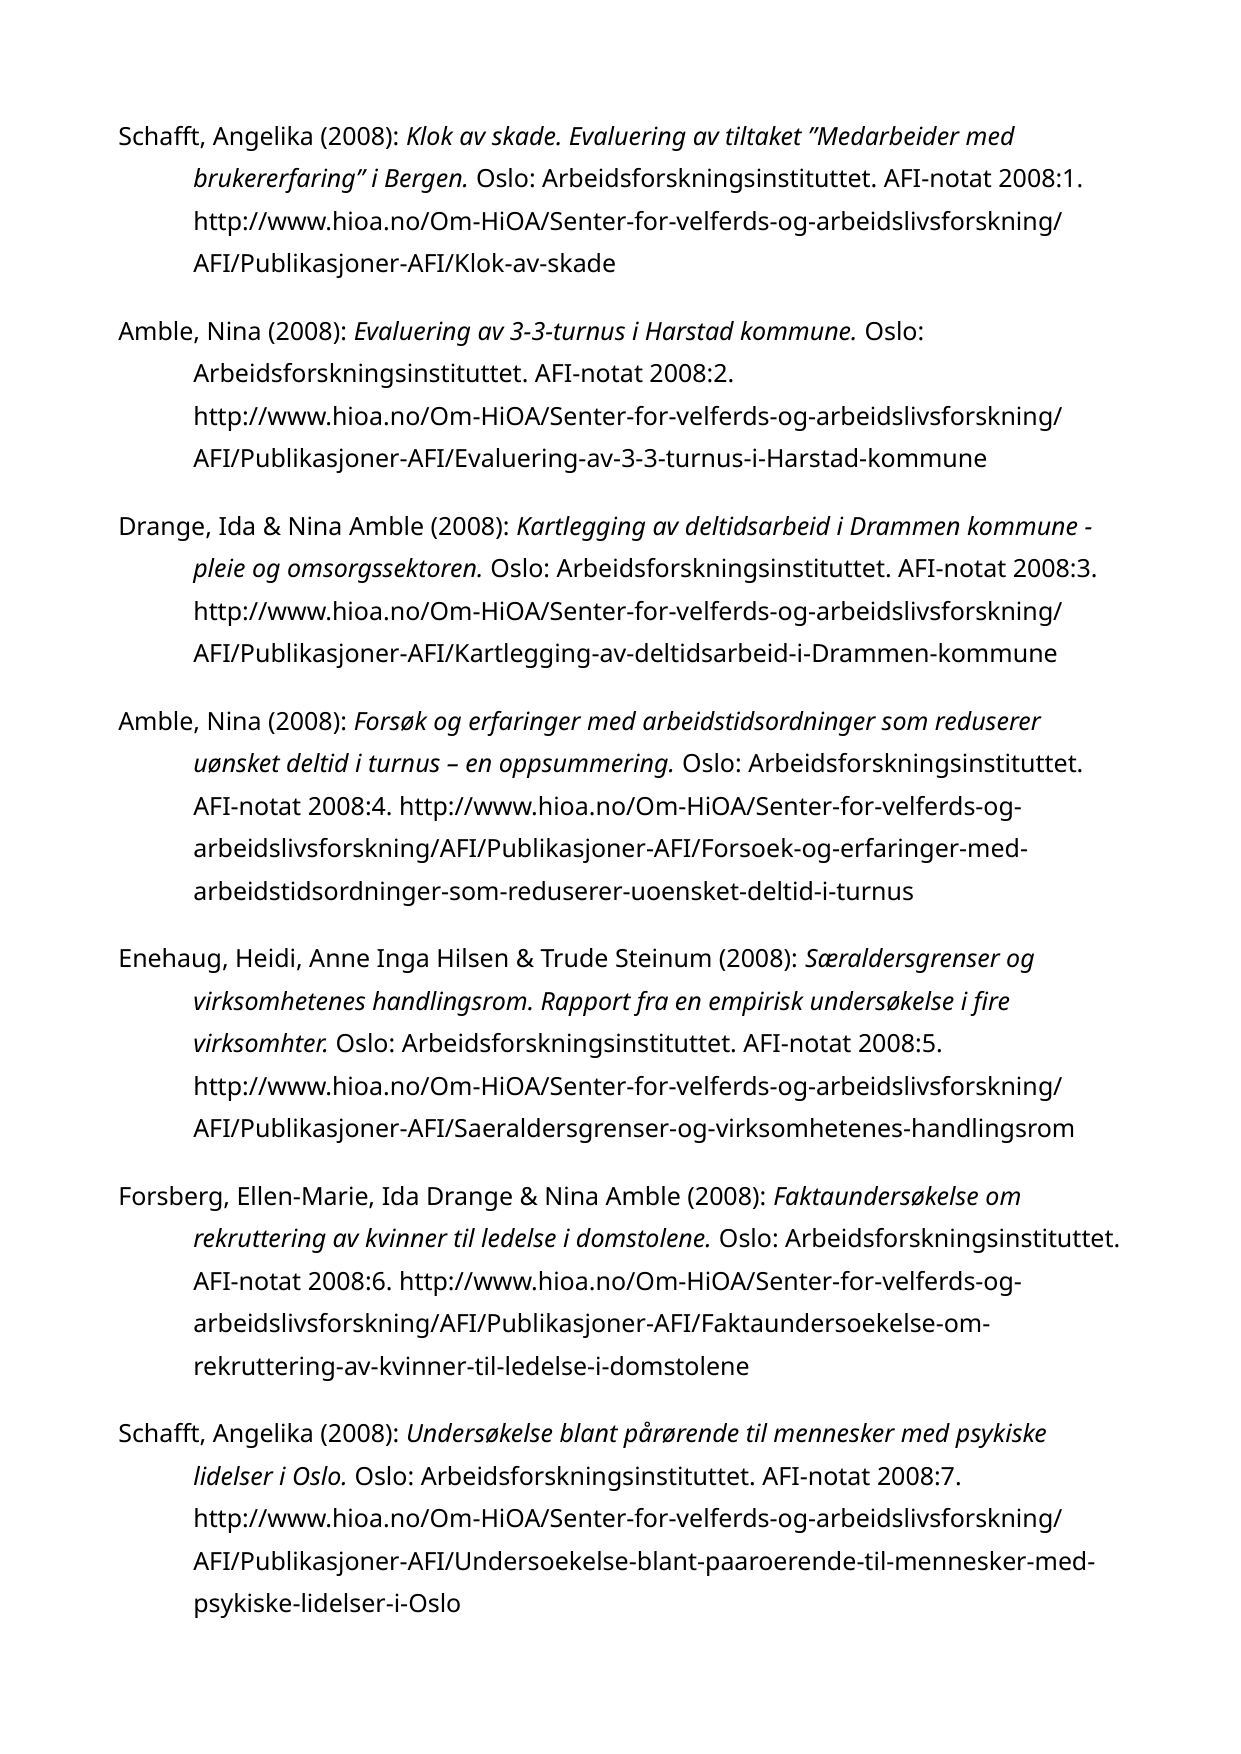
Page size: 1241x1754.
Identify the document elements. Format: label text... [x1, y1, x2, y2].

list Schafft, Angelika (2008): Undersøkelse blant pårørende til mennesker med psykiske lidelser i Oslo. Oslo: Arbeidsforskningsinstituttet. AFI-notat 2008:7. http://www.hioa.no/Om-HiOA/Senter-for-velferds-og-arbeidslivsforskning/AFI/Publikasjoner-AFI/Undersoekelse-blant-paaroerende-til-mennesker-med-psykiske-lidelser-i-Oslo [118, 1416, 1122, 1620]
list Amble, Nina (2008): Evaluering av 3-3-turnus i Harstad kommune. Oslo: Arbeidsforskningsinstituttet. AFI-notat 2008:2. http://www.hioa.no/Om-HiOA/Senter-for-velferds-og-arbeidslivsforskning/AFI/Publikasjoner-AFI/Evaluering-av-3-3-turnus-i-Harstad-kommune [118, 313, 1122, 475]
list Enehaug, Heidi, Anne Inga Hilsen & Trude Steinum (2008): Særaldersgrenser og virksomhetenes handlingsrom. Rapport fra en empirisk undersøkelse i fire virksomhter. Oslo: Arbeidsforskningsinstituttet. AFI-notat 2008:5. http://www.hioa.no/Om-HiOA/Senter-for-velferds-og-arbeidslivsforskning/AFI/Publikasjoner-AFI/Saeraldersgrenser-og-virksomhetenes-handlingsrom [118, 941, 1122, 1145]
list Amble, Nina (2008): Forsøk og erfaringer med arbeidstidsordninger som reduserer uønsket deltid i turnus – en oppsummering. Oslo: Arbeidsforskningsinstituttet. AFI-notat 2008:4. http://www.hioa.no/Om-HiOA/Senter-for-velferds-og-arbeidslivsforskning/AFI/Publikasjoner-AFI/Forsoek-og-erfaringer-med-arbeidstidsordninger-som-reduserer-uoensket-deltid-i-turnus [118, 703, 1122, 907]
list Drange, Ida & Nina Amble (2008): Kartlegging av deltidsarbeid i Drammen kommune - pleie og omsorgssektoren. Oslo: Arbeidsforskningsinstituttet. AFI-notat 2008:3. http://www.hioa.no/Om-HiOA/Senter-for-velferds-og-arbeidslivsforskning/AFI/Publikasjoner-AFI/Kartlegging-av-deltidsarbeid-i-Drammen-kommune [118, 508, 1122, 670]
list Schafft, Angelika (2008): Klok av skade. Evaluering av tiltaket ”Medarbeider med brukererfaring” i Bergen. Oslo: Arbeidsforskningsinstituttet. AFI-notat 2008:1. http://www.hioa.no/Om-HiOA/Senter-for-velferds-og-arbeidslivsforskning/AFI/Publikasjoner-AFI/Klok-av-skade [118, 118, 1122, 280]
list Forsberg, Ellen-Marie, Ida Drange & Nina Amble (2008): Faktaundersøkelse om rekruttering av kvinner til ledelse i domstolene. Oslo: Arbeidsforskningsinstituttet. AFI-notat 2008:6. http://www.hioa.no/Om-HiOA/Senter-for-velferds-og-arbeidslivsforskning/AFI/Publikasjoner-AFI/Faktaundersoekelse-om-rekruttering-av-kvinner-til-ledelse-i-domstolene [118, 1178, 1122, 1382]
